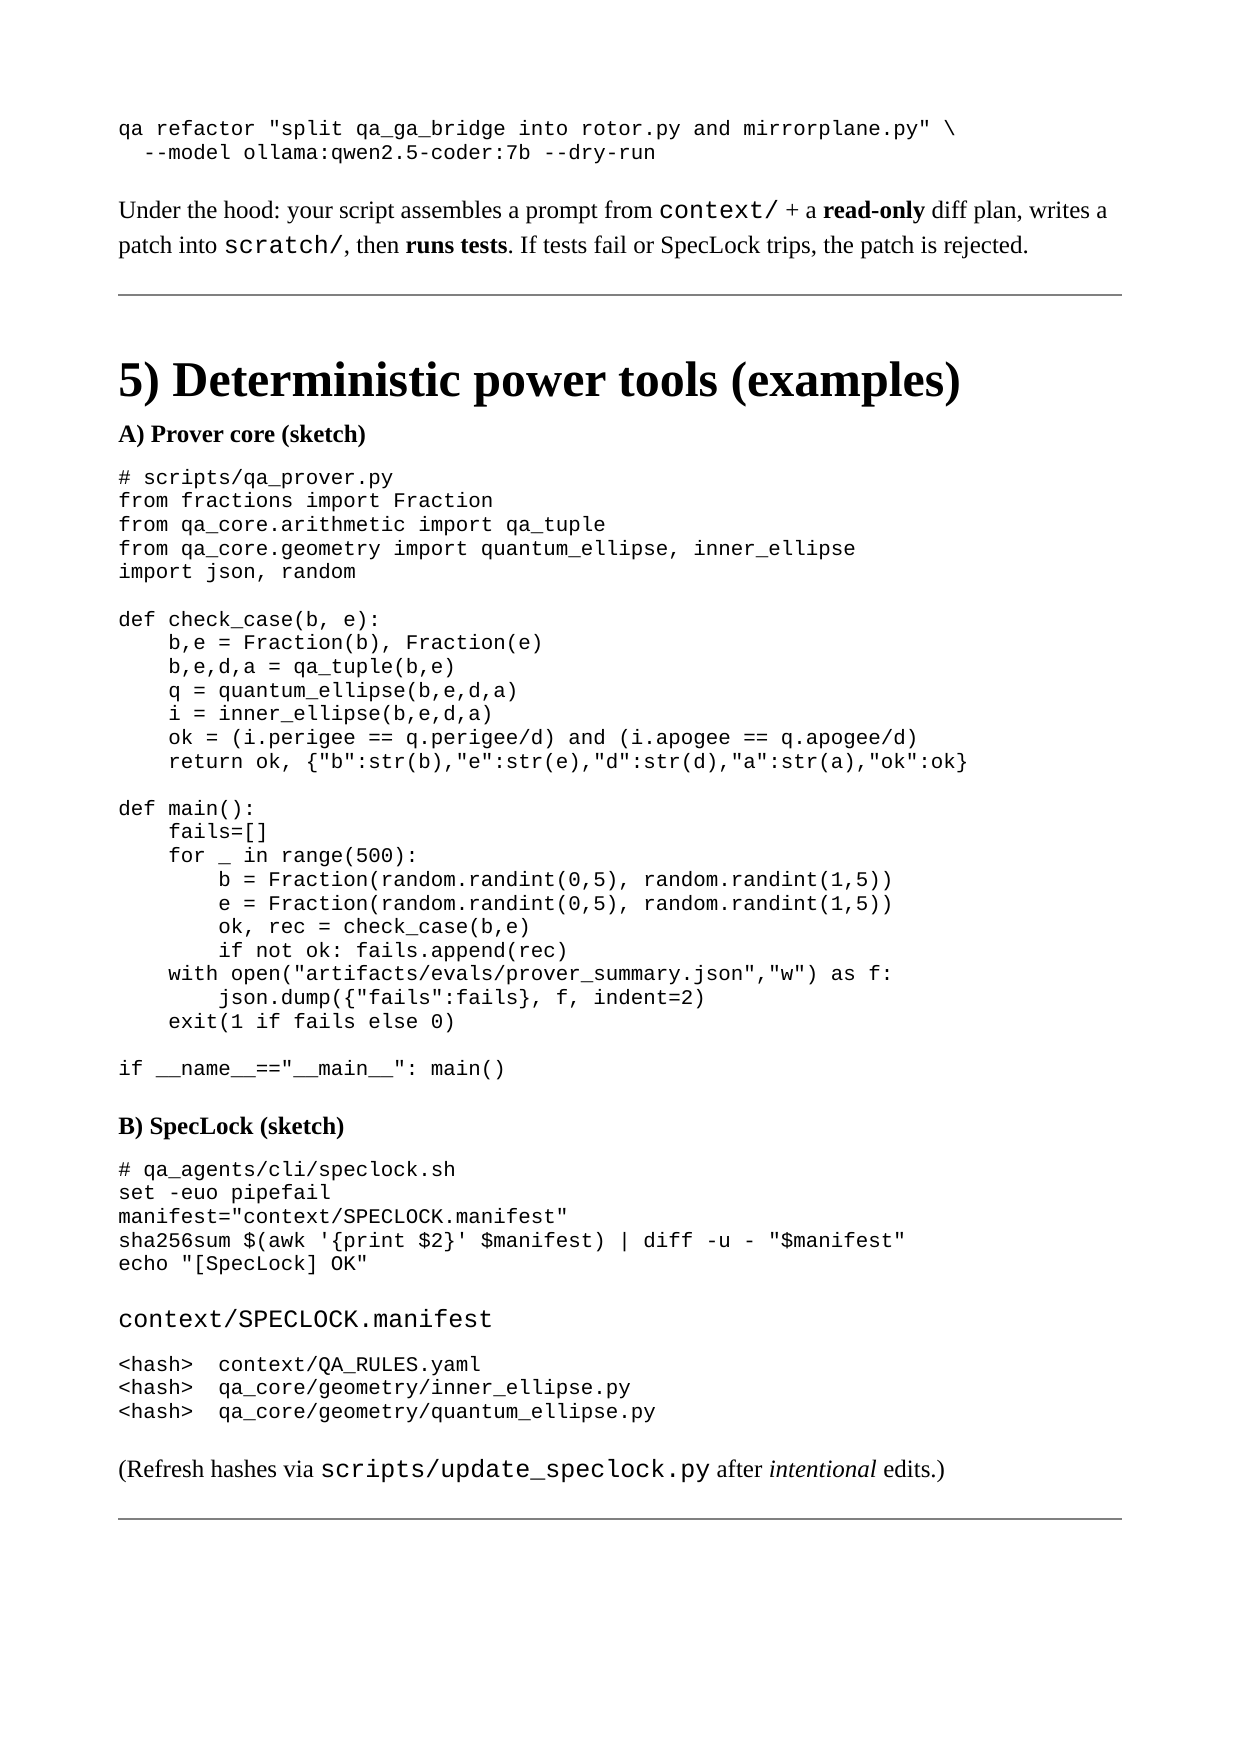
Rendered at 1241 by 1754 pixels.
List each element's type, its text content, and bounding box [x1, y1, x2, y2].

text context/SPECLOCK.manifest [118, 1306, 1122, 1335]
text with open("artifacts/evals/prover_summary.json","w") as f: [118, 963, 1122, 987]
text (Refresh hashes via scripts/update_speclock.py after intentional edits.) [118, 1454, 1122, 1485]
text json.dump({"fails":fails}, f, indent=2) [118, 987, 1122, 1011]
text def check_case(b, e): [118, 609, 1122, 632]
text fails=[] [118, 822, 1122, 845]
text return ok, {"b":str(b),"e":str(e),"d":str(d),"a":str(a),"ok":ok} [118, 751, 1122, 774]
text b,e,d,a = qa_tuple(b,e) [118, 656, 1122, 680]
text set -euo pipefail [118, 1182, 1122, 1206]
text <hash> qa_core/geometry/inner_ellipse.py [118, 1377, 1122, 1401]
subtitle 5) Deterministic power tools (examples) [118, 349, 1122, 407]
text b,e = Fraction(b), Fraction(e) [118, 632, 1122, 656]
text # qa_agents/cli/speclock.sh [118, 1159, 1122, 1182]
text <hash> context/QA_RULES.yaml [118, 1353, 1122, 1377]
text from qa_core.geometry import quantum_ellipse, inner_ellipse [118, 538, 1122, 561]
text qa refactor "split qa_ga_bridge into rotor.py and mirrorplane.py" \ [118, 118, 1122, 142]
text ok, rec = check_case(b,e) [118, 916, 1122, 940]
text b = Fraction(random.randint(0,5), random.randint(1,5)) [118, 869, 1122, 892]
text import json, random [118, 561, 1122, 585]
text if __name__=="__main__": main() [118, 1058, 1122, 1082]
text sha256sum $(awk '{print $2}' $manifest) | diff -u - "$manifest" [118, 1230, 1122, 1253]
text if not ok: fails.append(rec) [118, 940, 1122, 963]
text from fractions import Fraction [118, 491, 1122, 514]
text q = quantum_ellipse(b,e,d,a) [118, 680, 1122, 703]
text exit(1 if fails else 0) [118, 1011, 1122, 1034]
text e = Fraction(random.randint(0,5), random.randint(1,5)) [118, 892, 1122, 916]
text for _ in range(500): [118, 845, 1122, 869]
text Under the hood: your script assembles a prompt from context/ + a read-only diff plan, writes a patch into scratch/, then runs tests. If tests fail or SpecLock trips, the patch is rejected. [118, 195, 1122, 261]
text echo "[SpecLock] OK" [118, 1253, 1122, 1277]
text i = inner_ellipse(b,e,d,a) [118, 703, 1122, 727]
text manifest="context/SPECLOCK.manifest" [118, 1206, 1122, 1230]
text def main(): [118, 798, 1122, 822]
text ok = (i.perigee == q.perigee/d) and (i.apogee == q.apogee/d) [118, 727, 1122, 751]
text --model ollama:qwen2.5-coder:7b --dry-run [118, 142, 1122, 165]
text B) SpecLock (sketch) [118, 1111, 1122, 1140]
text from qa_core.arithmetic import qa_tuple [118, 514, 1122, 538]
text <hash> qa_core/geometry/quantum_ellipse.py [118, 1401, 1122, 1424]
text # scripts/qa_prover.py [118, 467, 1122, 491]
text A) Prover core (sketch) [118, 419, 1122, 448]
